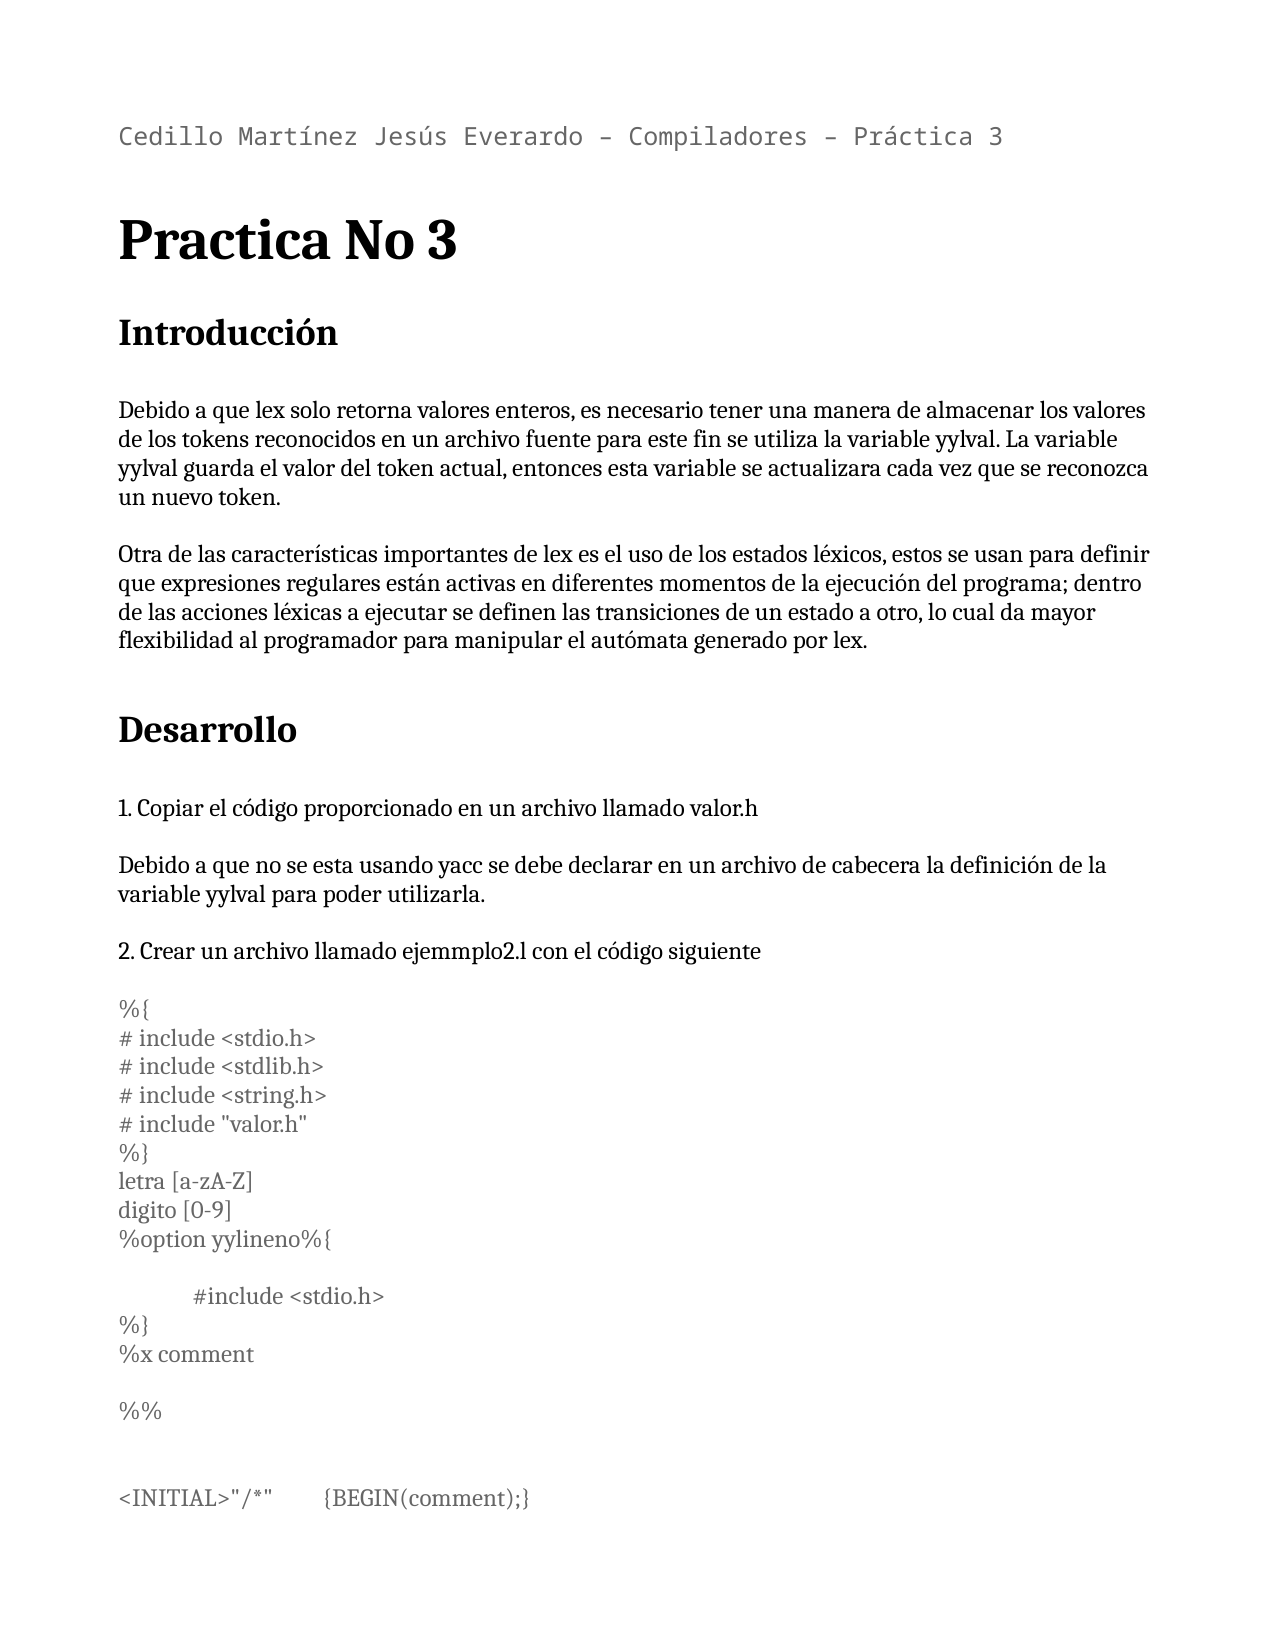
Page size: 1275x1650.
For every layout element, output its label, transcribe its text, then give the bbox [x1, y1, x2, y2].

title Practica No 3 [118, 207, 1157, 274]
text Debido a que lex solo retorna valores enteros, es necesario tener una manera de almacenar los valores de los tokens reconocidos en un archivo fuente para este fin se utiliza la variable yylval. La variable yylval guarda el valor del token actual, entonces esta variable se actualizara cada vez que se reconozca un nuevo token. [118, 396, 1157, 511]
subtitle Desarrollo [118, 709, 1157, 752]
text Otra de las características importantes de lex es el uso de los estados léxicos, estos se usan para definir que expresiones regulares están activas en diferentes momentos de la ejecución del programa; dentro de las acciones léxicas a ejecutar se definen las transiciones de un estado a otro, lo cual da mayor flexibilidad al programador para manipular el autómata generado por lex. [118, 540, 1157, 655]
text %% [118, 1397, 1157, 1426]
text 1. Copiar el código proporcionado en un archivo llamado valor.h [118, 793, 1157, 822]
text <INITIAL>"/*" {BEGIN(comment);} [118, 1483, 1157, 1512]
text # include <stdlib.h> [118, 1052, 1157, 1081]
text %x comment [118, 1340, 1157, 1368]
text digito [0-9] [118, 1196, 1157, 1225]
text %{ [118, 995, 1157, 1023]
text #include <stdio.h> [118, 1282, 1157, 1311]
text # include "valor.h" [118, 1110, 1157, 1138]
text %} [118, 1138, 1157, 1167]
text # include <stdio.h> [118, 1023, 1157, 1052]
text Debido a que no se esta usando yacc se debe declarar en un archivo de cabecera la definición de la variable yylval para poder utilizarla. [118, 851, 1157, 908]
text 2. Crear un archivo llamado ejemmplo2.l con el código siguiente [118, 937, 1157, 966]
text letra [a-zA-Z] [118, 1167, 1157, 1196]
text %option yylineno%{ [118, 1225, 1157, 1253]
text %} [118, 1311, 1157, 1340]
subtitle Introducción [118, 311, 1157, 355]
text # include <string.h> [118, 1081, 1157, 1110]
